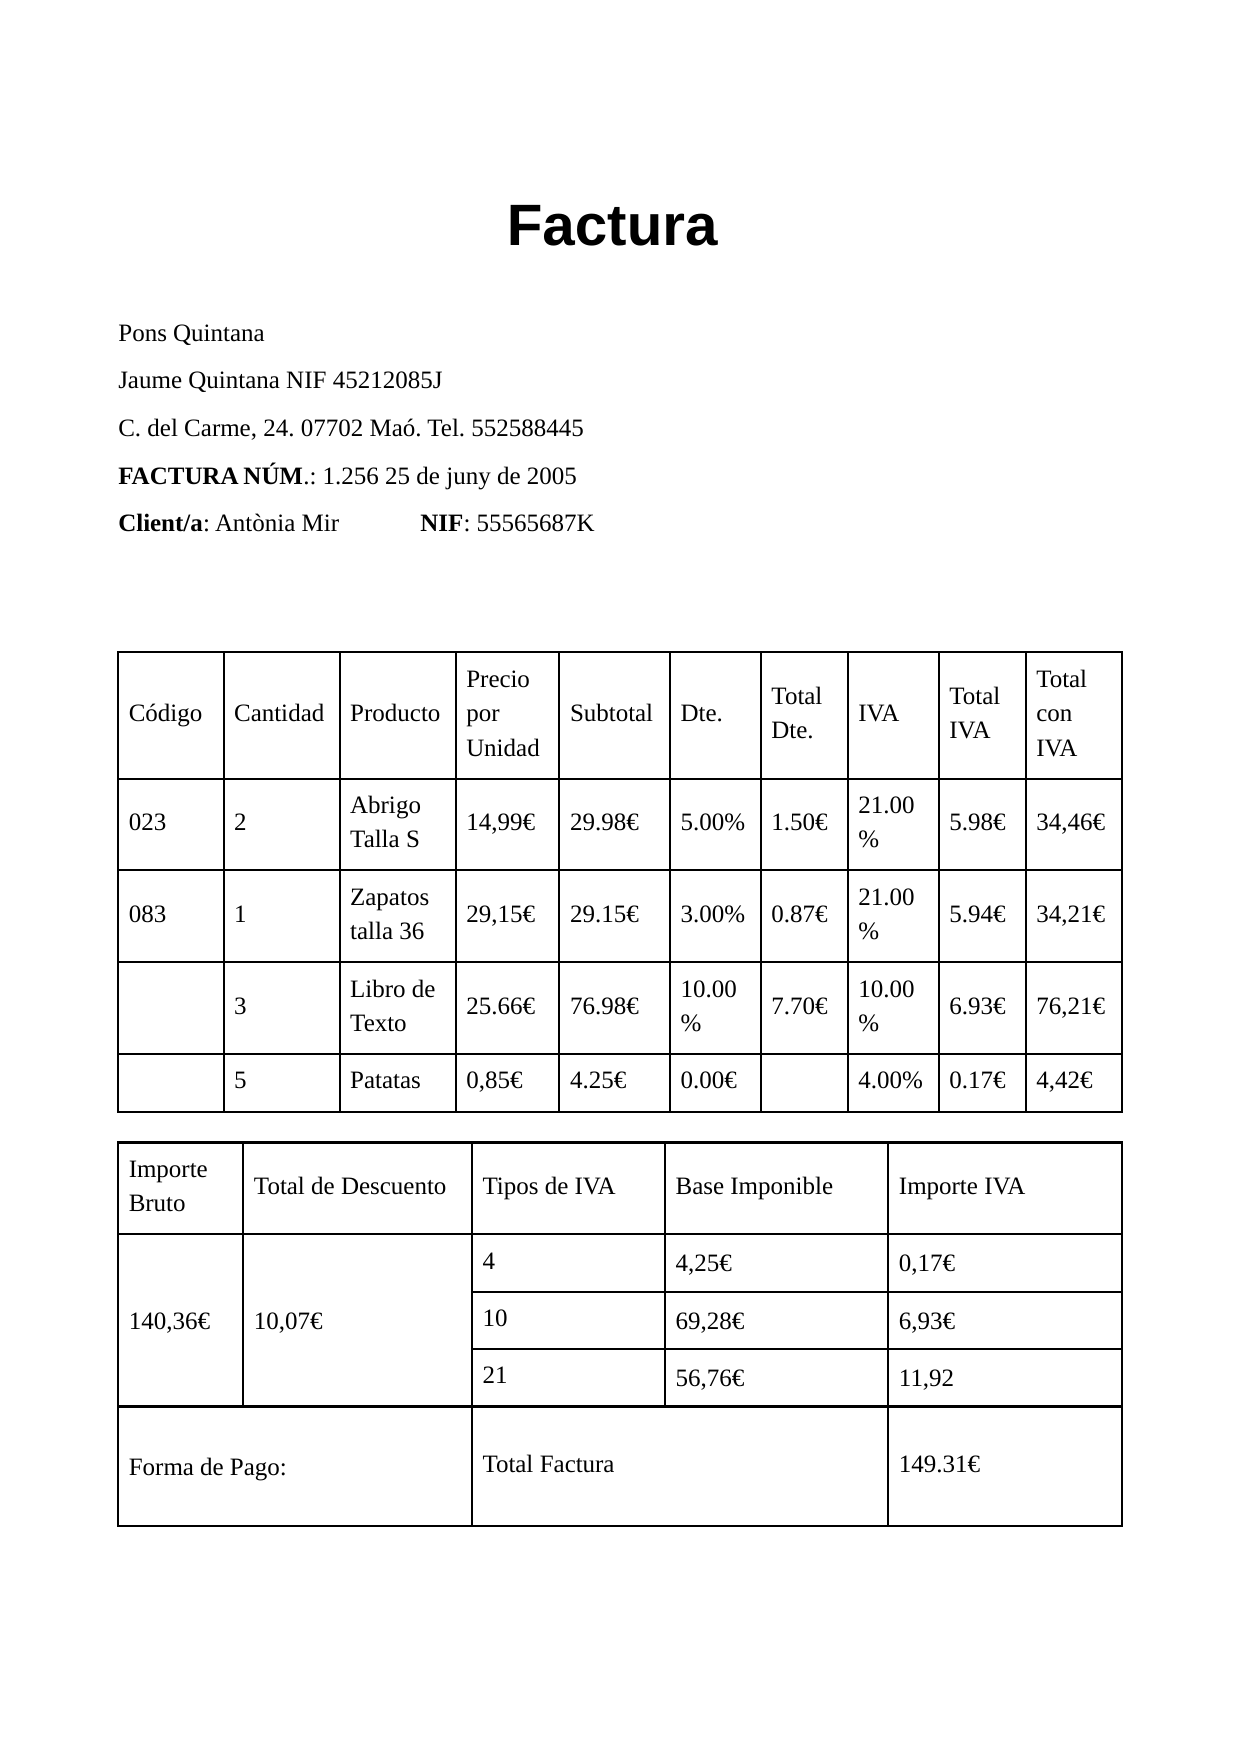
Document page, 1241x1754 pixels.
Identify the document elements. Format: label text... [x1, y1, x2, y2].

table_header Precio por Unidad [457, 653, 558, 777]
table_cell 21 [473, 1350, 664, 1405]
table_cell 3 [225, 963, 339, 1053]
table_cell 11,92 [889, 1350, 1121, 1405]
table_header Base Imponible [666, 1144, 887, 1233]
table_header Total IVA [940, 653, 1025, 777]
table_cell Total Factura [473, 1408, 887, 1524]
table_cell Libro de Texto [341, 963, 455, 1053]
table_cell 2 [225, 780, 339, 869]
table_cell 10,07€ [244, 1235, 471, 1405]
table_header Importe IVA [889, 1144, 1121, 1233]
table_cell 7.70€ [762, 963, 847, 1053]
table_header Total con IVA [1027, 653, 1121, 777]
table_header Código [119, 653, 223, 777]
text C. del Carme, 24. 07702 Maó. Tel. 552588445 [118, 413, 1122, 442]
table_cell 5 [225, 1055, 339, 1111]
table_cell [762, 1055, 847, 1111]
table_cell 6.93€ [940, 963, 1025, 1053]
text FACTURA NÚM.: 1.256 25 de juny de 2005 [118, 461, 1122, 489]
table_cell 5.98€ [940, 780, 1025, 869]
table_cell [119, 963, 223, 1053]
table_cell Abrigo Talla S [341, 780, 455, 869]
table_cell 4.00% [849, 1055, 938, 1111]
table_cell 34,21€ [1027, 871, 1121, 961]
table_cell 4 [473, 1235, 664, 1291]
table_cell 25.66€ [457, 963, 558, 1053]
table_cell 4,42€ [1027, 1055, 1121, 1111]
table_cell Patatas [341, 1055, 455, 1111]
table_cell 29,15€ [457, 871, 558, 961]
table_cell 4,25€ [666, 1235, 887, 1291]
table_cell 21.00% [849, 871, 938, 961]
text Pons Quintana [118, 318, 1122, 347]
table_cell 10 [473, 1293, 664, 1348]
table_cell 083 [119, 871, 223, 961]
table_cell 21.00% [849, 780, 938, 869]
table_cell 29.15€ [560, 871, 669, 961]
table_cell 5.94€ [940, 871, 1025, 961]
table_header Subtotal [560, 653, 669, 777]
table_cell 149.31€ [889, 1408, 1121, 1524]
title Factura [118, 191, 1122, 258]
table_cell 4.25€ [560, 1055, 669, 1111]
table_cell 56,76€ [666, 1350, 887, 1405]
table_cell 0.00€ [671, 1055, 760, 1111]
text Jaume Quintana NIF 45212085J [118, 366, 1122, 394]
table_cell Forma de Pago: [119, 1408, 471, 1524]
table_cell 0.17€ [940, 1055, 1025, 1111]
table_header Tipos de IVA [473, 1144, 664, 1233]
table_cell 3.00% [671, 871, 760, 961]
table_cell 1 [225, 871, 339, 961]
table_cell 0.87€ [762, 871, 847, 961]
table_cell 10.00% [671, 963, 760, 1053]
table_cell 023 [119, 780, 223, 869]
table_cell 10.00% [849, 963, 938, 1053]
table_cell 0,85€ [457, 1055, 558, 1111]
table_cell 69,28€ [666, 1293, 887, 1348]
table_header Dte. [671, 653, 760, 777]
table_cell [119, 1055, 223, 1111]
table_header IVA [849, 653, 938, 777]
table_header Cantidad [225, 653, 339, 777]
table_cell 5.00% [671, 780, 760, 869]
text Client/a: Antònia Mir NIF: 55565687K [118, 508, 1122, 537]
table_header Total Dte. [762, 653, 847, 777]
table_cell Zapatos talla 36 [341, 871, 455, 961]
table_header Producto [341, 653, 455, 777]
table_cell 76.98€ [560, 963, 669, 1053]
table_cell 29.98€ [560, 780, 669, 869]
table_cell 140,36€ [119, 1235, 242, 1405]
table_header Importe Bruto [119, 1144, 242, 1233]
table_cell 6,93€ [889, 1293, 1121, 1348]
table_header Total de Descuento [244, 1144, 471, 1233]
table_cell 76,21€ [1027, 963, 1121, 1053]
table_cell 0,17€ [889, 1235, 1121, 1291]
table_cell 34,46€ [1027, 780, 1121, 869]
table_cell 14,99€ [457, 780, 558, 869]
table_cell 1.50€ [762, 780, 847, 869]
